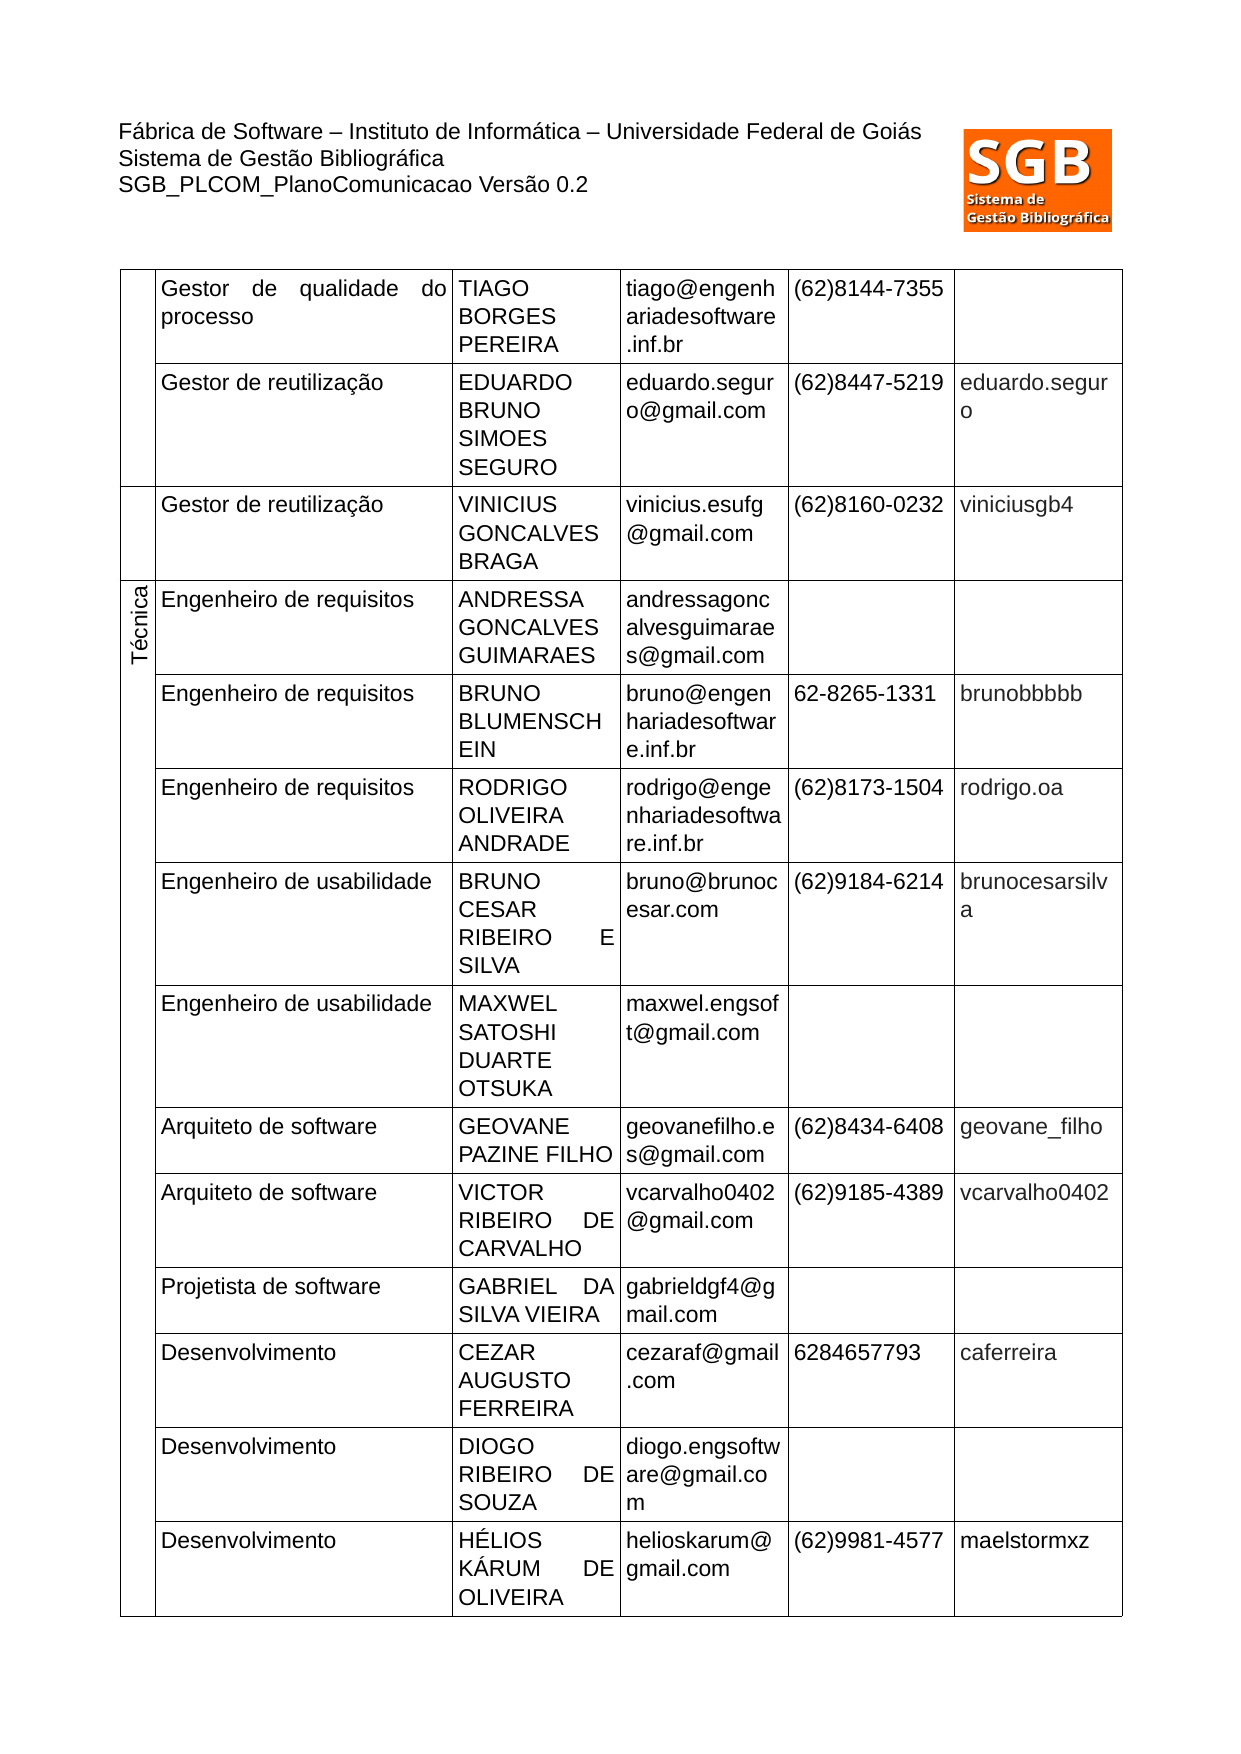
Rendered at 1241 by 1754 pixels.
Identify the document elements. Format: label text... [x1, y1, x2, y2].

table_cell Engenheiro de requisitos [156, 769, 452, 862]
table_cell Gestor de reutilização [156, 364, 452, 486]
table_cell Gestor de qualidade do processo [156, 270, 452, 363]
table_cell (62)9185-4389 [789, 1174, 954, 1267]
table_cell andressagoncalvesguimaraes@gmail.com [621, 581, 788, 674]
table_cell [789, 1268, 954, 1333]
table_cell cezaraf@gmail.com [621, 1334, 788, 1427]
table_cell [955, 1268, 1122, 1333]
table_cell eduardo.seguro@gmail.com [621, 364, 788, 486]
table_cell [955, 270, 1122, 363]
table_cell BRUNO BLUMENSCHEIN [453, 675, 620, 768]
table_cell Engenheiro de requisitos [156, 675, 452, 768]
table_cell Desenvolvimento [156, 1334, 452, 1427]
table_cell maelstormxz [955, 1522, 1122, 1616]
table_cell Engenheiro de requisitos [156, 581, 452, 674]
table_cell Engenheiro de usabilidade [156, 863, 452, 984]
table_cell [789, 1428, 954, 1521]
table_cell GABRIEL DA SILVA VIEIRA [453, 1268, 620, 1333]
table_cell bruno@engenhariadesoftware.inf.br [621, 675, 788, 768]
table_cell geovanefilho.es@gmail.com [621, 1108, 788, 1173]
table_cell Gestor de reutilização [156, 487, 452, 580]
table_cell (62)8160-0232 [789, 487, 954, 580]
table_cell CEZAR AUGUSTO FERREIRA [453, 1334, 620, 1427]
table_cell Desenvolvimento [156, 1428, 452, 1521]
table_cell [955, 581, 1122, 674]
table_cell rodrigo.oa [955, 769, 1122, 862]
table_cell [955, 1428, 1122, 1521]
table_cell brunocesarsilva [955, 863, 1122, 984]
table_cell 62-8265-1331 [789, 675, 954, 768]
table_cell ANDRESSA GONCALVES GUIMARAES [453, 581, 620, 674]
table_cell BRUNO CESAR RIBEIRO E SILVA [453, 863, 620, 984]
table_cell tiago@engenhariadesoftware.inf.br [621, 270, 788, 363]
table_cell TIAGO BORGES PEREIRA [453, 270, 620, 363]
table_cell VINICIUS GONCALVES BRAGA [453, 487, 620, 580]
table_cell vcarvalho0402@gmail.com [621, 1174, 788, 1267]
table_cell EDUARDO BRUNO SIMOES SEGURO [453, 364, 620, 486]
table_cell bruno@brunocesar.com [621, 863, 788, 984]
table_cell caferreira [955, 1334, 1122, 1427]
table_cell GEOVANE PAZINE FILHO [453, 1108, 620, 1173]
table_cell [121, 270, 155, 486]
table_cell (62)8434-6408 [789, 1108, 954, 1173]
table_cell geovane_filho [955, 1108, 1122, 1173]
table_cell Engenheiro de usabilidade [156, 986, 452, 1107]
table_cell eduardo.seguro [955, 364, 1122, 486]
table_cell [955, 986, 1122, 1107]
table_cell brunobbbbb [955, 675, 1122, 768]
table_cell VICTOR RIBEIRO DE CARVALHO [453, 1174, 620, 1267]
table_cell [789, 986, 954, 1107]
table_cell rodrigo@engenhariadesoftware.inf.br [621, 769, 788, 862]
table_cell HÉLIOS KÁRUM DE OLIVEIRA [453, 1522, 620, 1616]
table_cell 6284657793 [789, 1334, 954, 1427]
table_cell (62)9981-4577 [789, 1522, 954, 1616]
table_cell Arquiteto de software [156, 1174, 452, 1267]
table_cell Projetista de software [156, 1268, 452, 1333]
table_cell (62)8173-1504 [789, 769, 954, 862]
table_cell Desenvolvimento [156, 1522, 452, 1616]
table_cell Técnica [121, 581, 155, 1616]
table_cell viniciusgb4 [955, 487, 1122, 580]
table_cell vcarvalho0402 [955, 1174, 1122, 1267]
table_cell diogo.engsoftware@gmail.com [621, 1428, 788, 1521]
table_cell Arquiteto de software [156, 1108, 452, 1173]
table_cell [121, 487, 155, 580]
table_cell maxwel.engsoft@gmail.com [621, 986, 788, 1107]
table_cell (62)8144-7355 [789, 270, 954, 363]
table_cell [789, 581, 954, 674]
table_cell helioskarum@gmail.com [621, 1522, 788, 1616]
table_cell DIOGO RIBEIRO DE SOUZA [453, 1428, 620, 1521]
table_cell (62)9184-6214 [789, 863, 954, 984]
table_cell gabrieldgf4@gmail.com [621, 1268, 788, 1333]
picture [963, 129, 1112, 232]
table_cell (62)8447-5219 [789, 364, 954, 486]
table_cell RODRIGO OLIVEIRA ANDRADE [453, 769, 620, 862]
table_cell vinicius.esufg@gmail.com [621, 487, 788, 580]
table_cell MAXWEL SATOSHI DUARTE OTSUKA [453, 986, 620, 1107]
